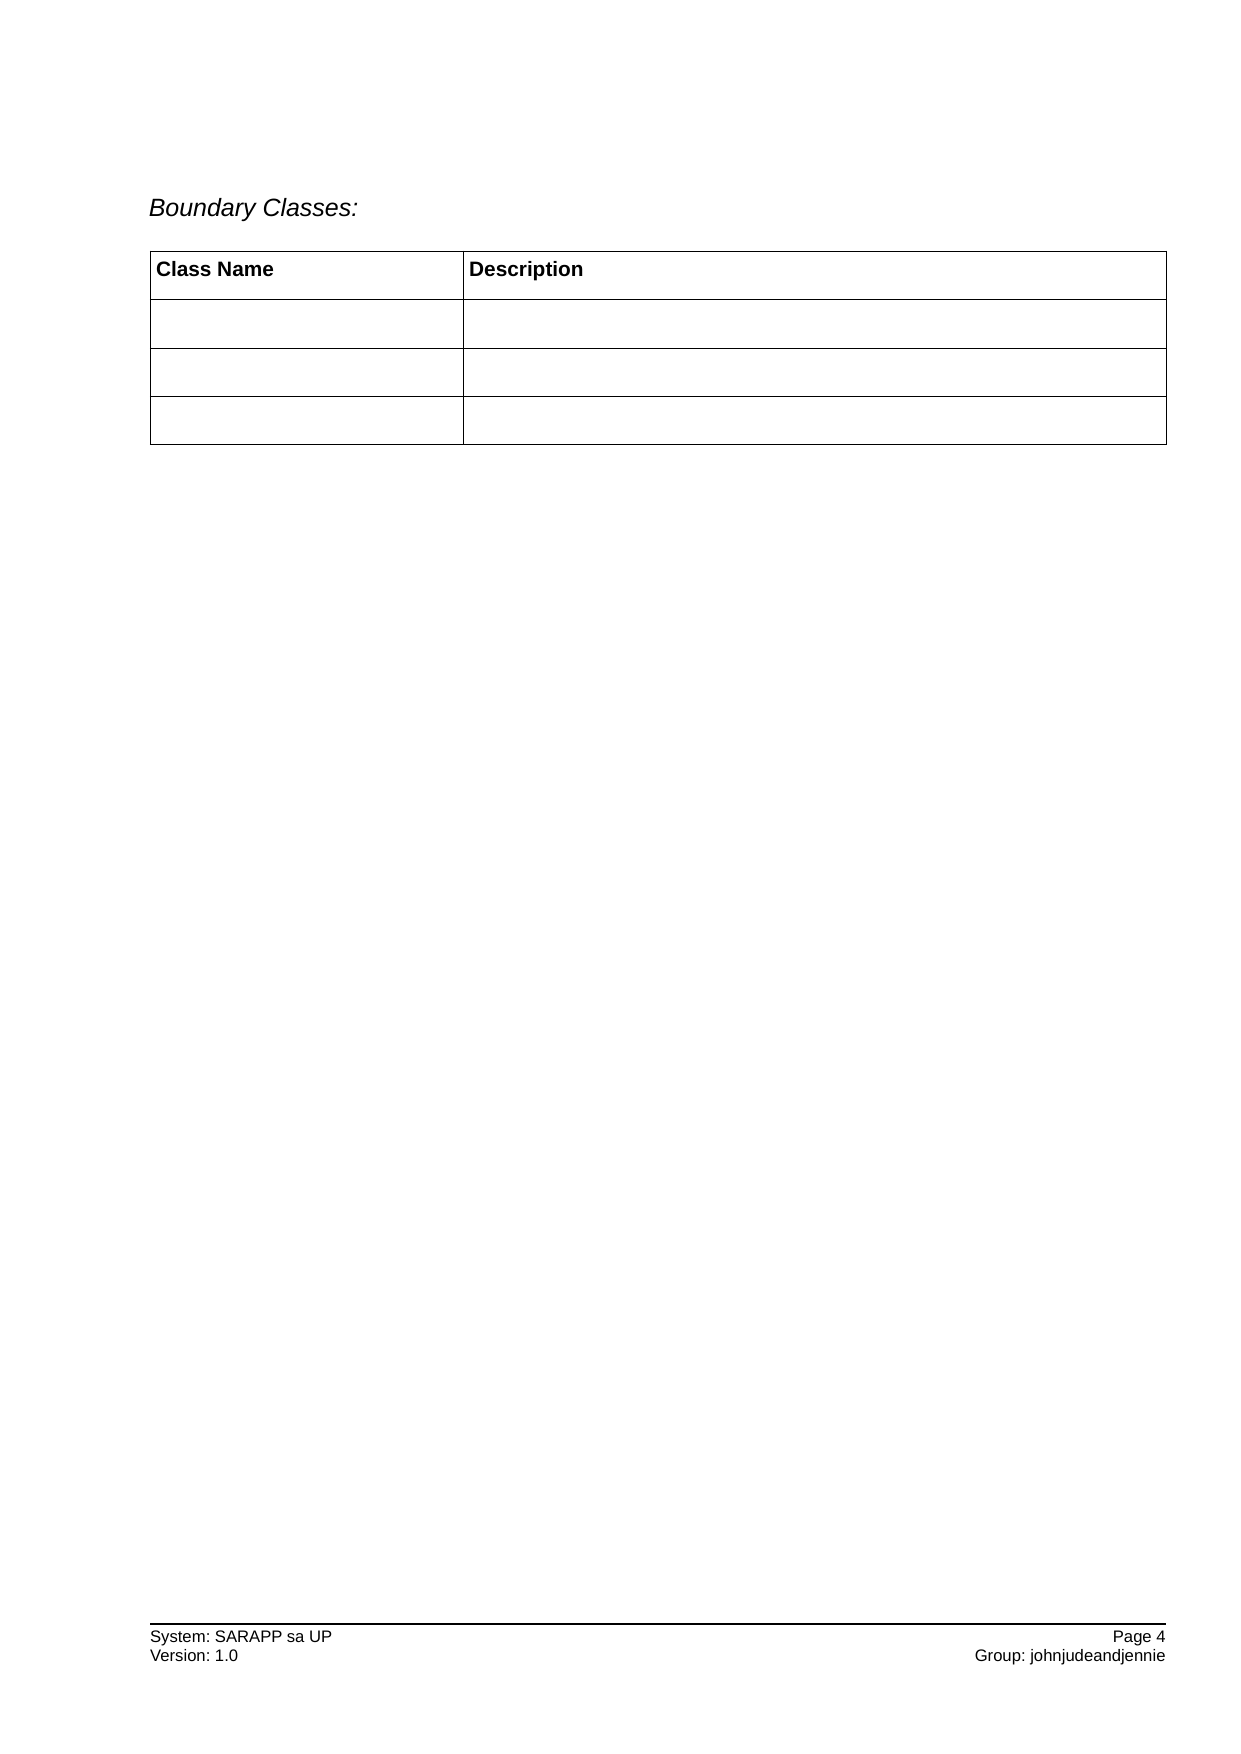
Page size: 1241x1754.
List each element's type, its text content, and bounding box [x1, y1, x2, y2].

table_cell [151, 397, 463, 444]
table_header Class Name [151, 252, 463, 299]
text Boundary Classes: [148, 193, 1166, 222]
table_header Description [464, 252, 1166, 299]
table_cell [151, 349, 463, 396]
table_cell [151, 300, 463, 347]
table_cell [464, 397, 1166, 444]
table_cell [464, 300, 1166, 347]
table_cell [464, 349, 1166, 396]
